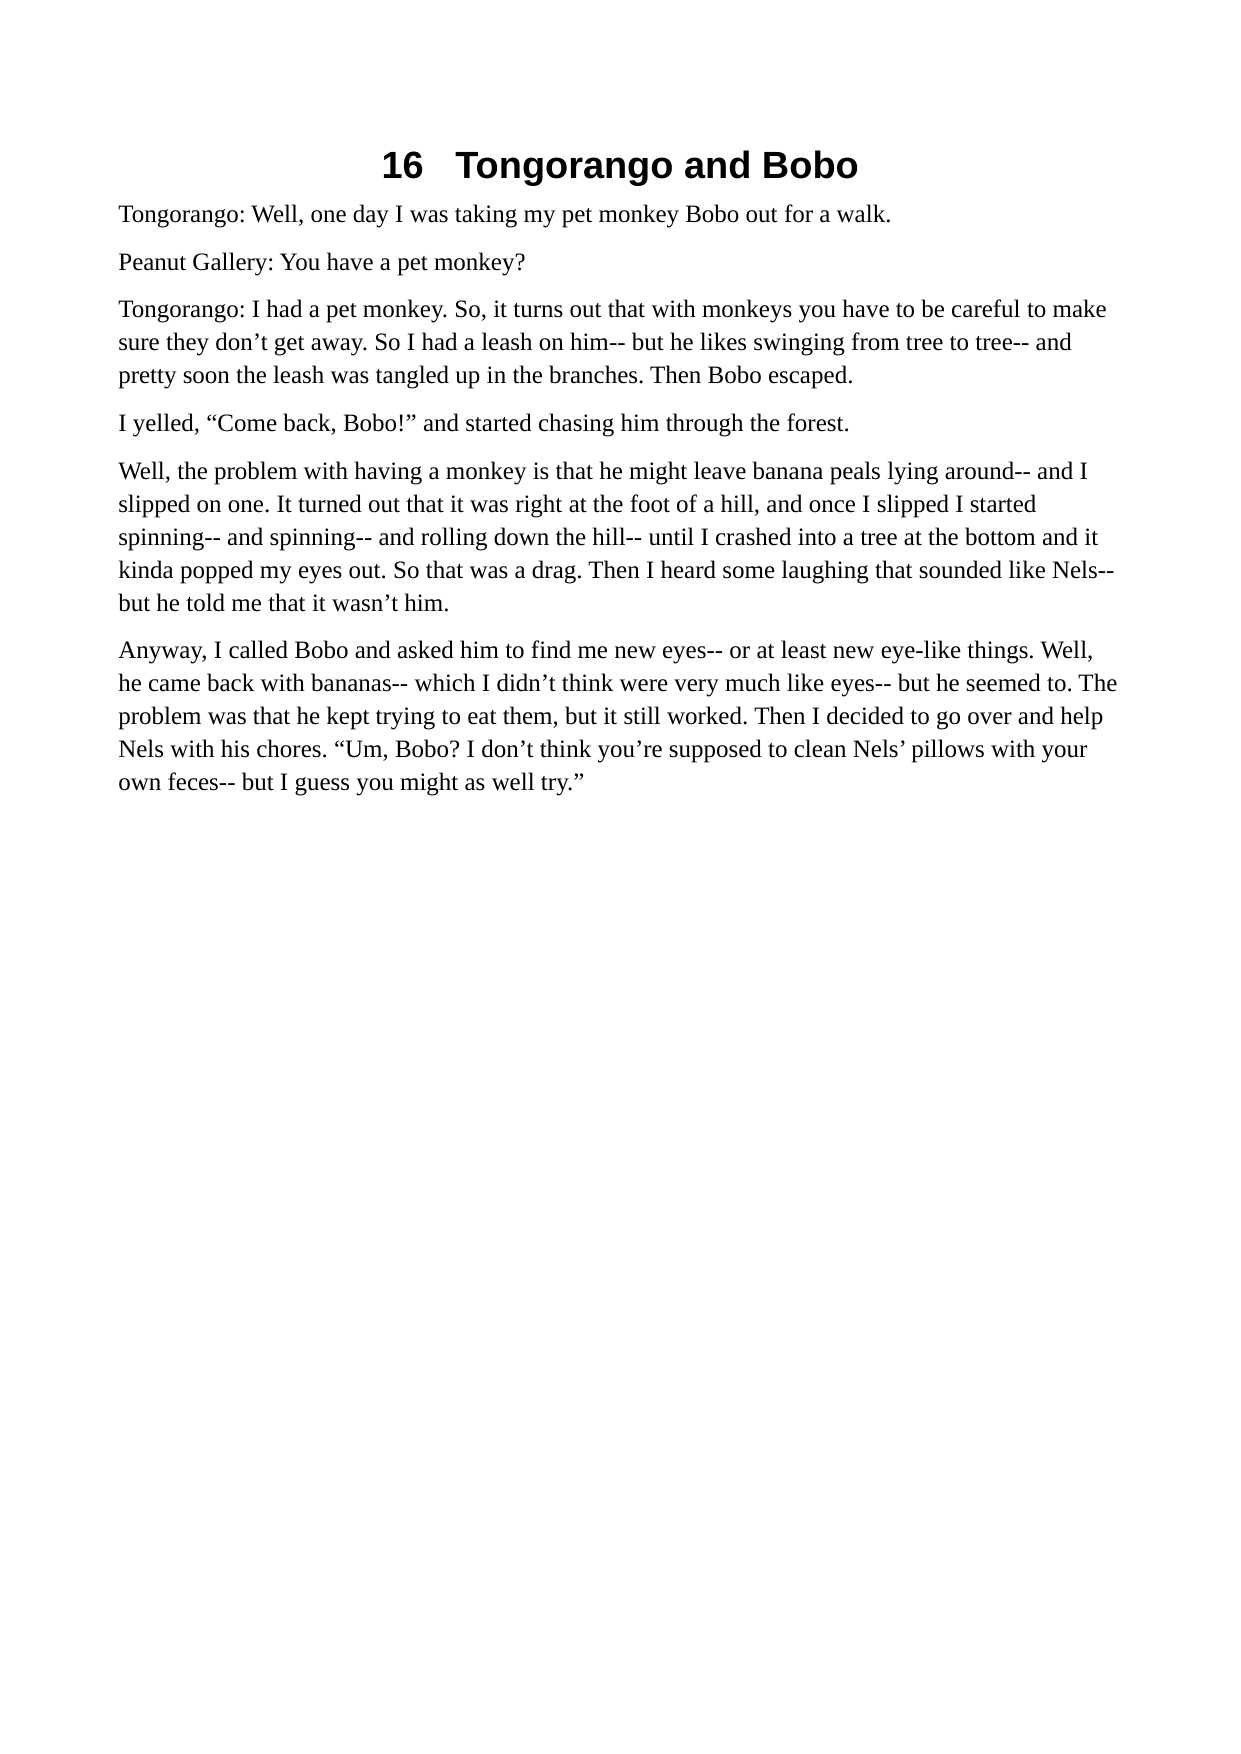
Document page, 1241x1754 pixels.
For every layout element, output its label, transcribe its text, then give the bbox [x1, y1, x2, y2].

text Tongorango: Well, one day I was taking my pet monkey Bobo out for a walk. [118, 199, 1122, 228]
text Peanut Gallery: You have a pet monkey? [118, 247, 1122, 276]
subtitle Tongorango and Bobo [118, 143, 1122, 187]
text Anyway, I called Bobo and asked him to find me new eyes-- or at least new eye-like things. Well, he came back with bananas-- which I didn’t think were very much like eyes-- but he seemed to. The problem was that he kept trying to eat them, but it still worked. Then I decided to go over and help Nels with his chores. “Um, Bobo? I don’t think you’re supposed to clean Nels’ pillows with your own feces-- but I guess you might as well try.” [118, 635, 1122, 796]
text Well, the problem with having a monkey is that he might leave banana peals lying around-- and I slipped on one. It turned out that it was right at the foot of a hill, and once I slipped I started spinning-- and spinning-- and rolling down the hill-- until I crashed into a tree at the bottom and it kinda popped my eyes out. So that was a drag. Then I heard some laughing that sounded like Nels-- but he told me that it wasn’t him. [118, 456, 1122, 617]
text I yelled, “Come back, Bobo!” and started chasing him through the forest. [118, 408, 1122, 437]
text Tongorango: I had a pet monkey. So, it turns out that with monkeys you have to be careful to make sure they don’t get away. So I had a leash on him-- but he likes swinging from tree to tree-- and pretty soon the leash was tangled up in the branches. Then Bobo escaped. [118, 294, 1122, 389]
